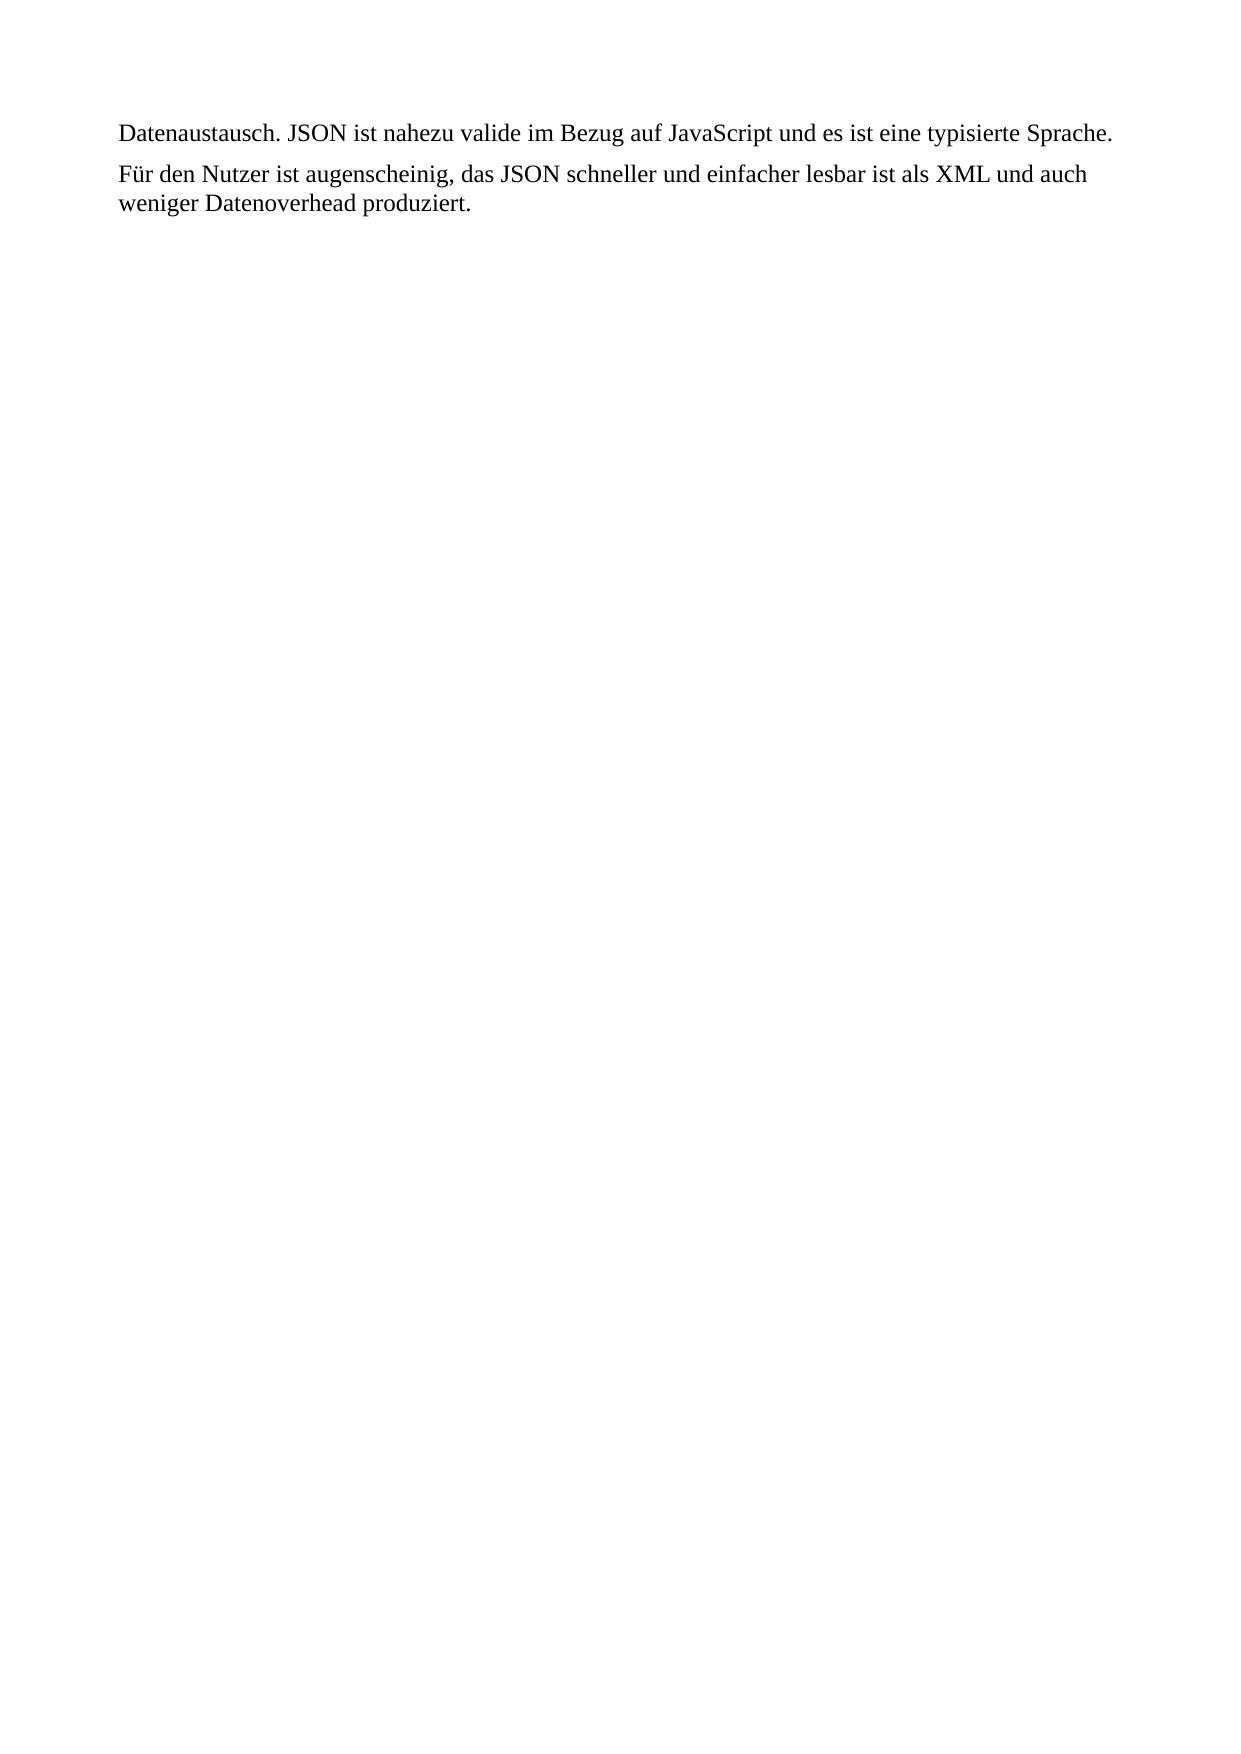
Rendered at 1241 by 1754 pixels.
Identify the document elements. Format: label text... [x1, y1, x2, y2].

text Datenaustausch. JSON ist nahezu valide im Bezug auf JavaScript und es ist eine typisierte Sprache. [118, 118, 1122, 147]
text Für den Nutzer ist augenscheinig, das JSON schneller und einfacher lesbar ist als XML und auch weniger Datenoverhead produziert. [118, 159, 1122, 217]
